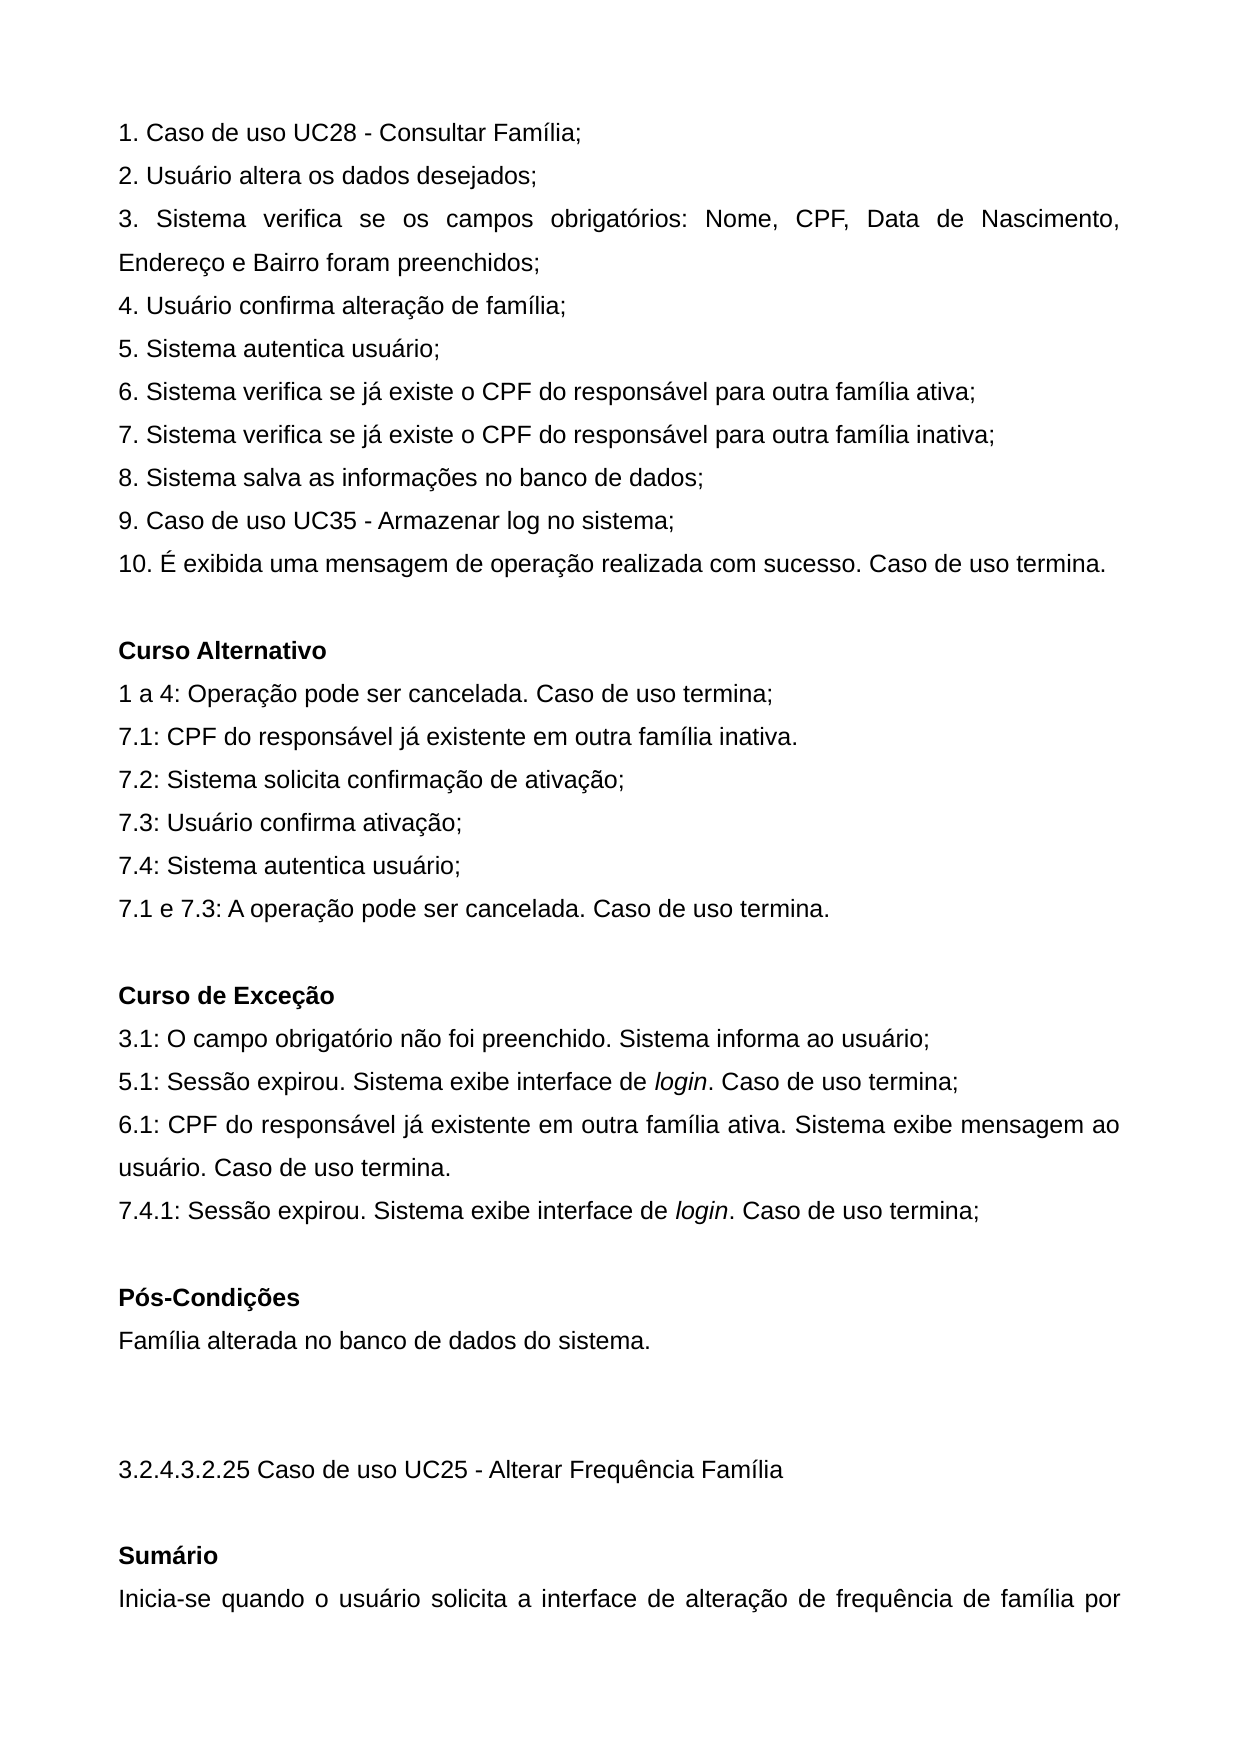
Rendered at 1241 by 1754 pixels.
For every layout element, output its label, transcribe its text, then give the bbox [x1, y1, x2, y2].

text 7. Sistema verifica se já existe o CPF do responsável para outra família inativa; [118, 420, 1122, 449]
text Família alterada no banco de dados do sistema. [118, 1326, 1122, 1354]
text 8. Sistema salva as informações no banco de dados; [118, 463, 1122, 492]
text 3. Sistema verifica se os campos obrigatórios: Nome, CPF, Data de Nascimento, Endereço e Bairro foram preenchidos; [118, 204, 1122, 276]
text 7.1: CPF do responsável já existente em outra família inativa. [118, 722, 1122, 751]
text 7.4.1: Sessão expirou. Sistema exibe interface de login. Caso de uso termina; [118, 1196, 1122, 1225]
text 2. Usuário altera os dados desejados; [118, 161, 1122, 190]
text Curso Alternativo [118, 636, 1122, 664]
text 1 a 4: Operação pode ser cancelada. Caso de uso termina; [118, 679, 1122, 707]
text Inicia-se quando o usuário solicita a interface de alteração de frequência de família por [118, 1584, 1122, 1613]
text 9. Caso de uso UC35 - Armazenar log no sistema; [118, 506, 1122, 535]
text 6. Sistema verifica se já existe o CPF do responsável para outra família ativa; [118, 377, 1122, 406]
text 3.1: O campo obrigatório não foi preenchido. Sistema informa ao usuário; [118, 1024, 1122, 1052]
text 7.1 e 7.3: A operação pode ser cancelada. Caso de uso termina. [118, 894, 1122, 923]
text 7.2: Sistema solicita confirmação de ativação; [118, 765, 1122, 794]
text 3.2.4.3.2.25 Caso de uso UC25 - Alterar Frequência Família [118, 1455, 1122, 1484]
text 6.1: CPF do responsável já existente em outra família ativa. Sistema exibe mensagem ao usuário. Caso de uso termina. [118, 1110, 1122, 1182]
text 1. Caso de uso UC28 - Consultar Família; [118, 118, 1122, 147]
text 5.1: Sessão expirou. Sistema exibe interface de login. Caso de uso termina; [118, 1067, 1122, 1096]
text 10. É exibida uma mensagem de operação realizada com sucesso. Caso de uso termina. [118, 549, 1122, 578]
text Curso de Exceção [118, 981, 1122, 1009]
text 7.4: Sistema autentica usuário; [118, 851, 1122, 880]
text Sumário [118, 1541, 1122, 1570]
text 7.3: Usuário confirma ativação; [118, 808, 1122, 837]
text 4. Usuário confirma alteração de família; [118, 291, 1122, 319]
text Pós-Condições [118, 1282, 1122, 1311]
text 5. Sistema autentica usuário; [118, 334, 1122, 362]
